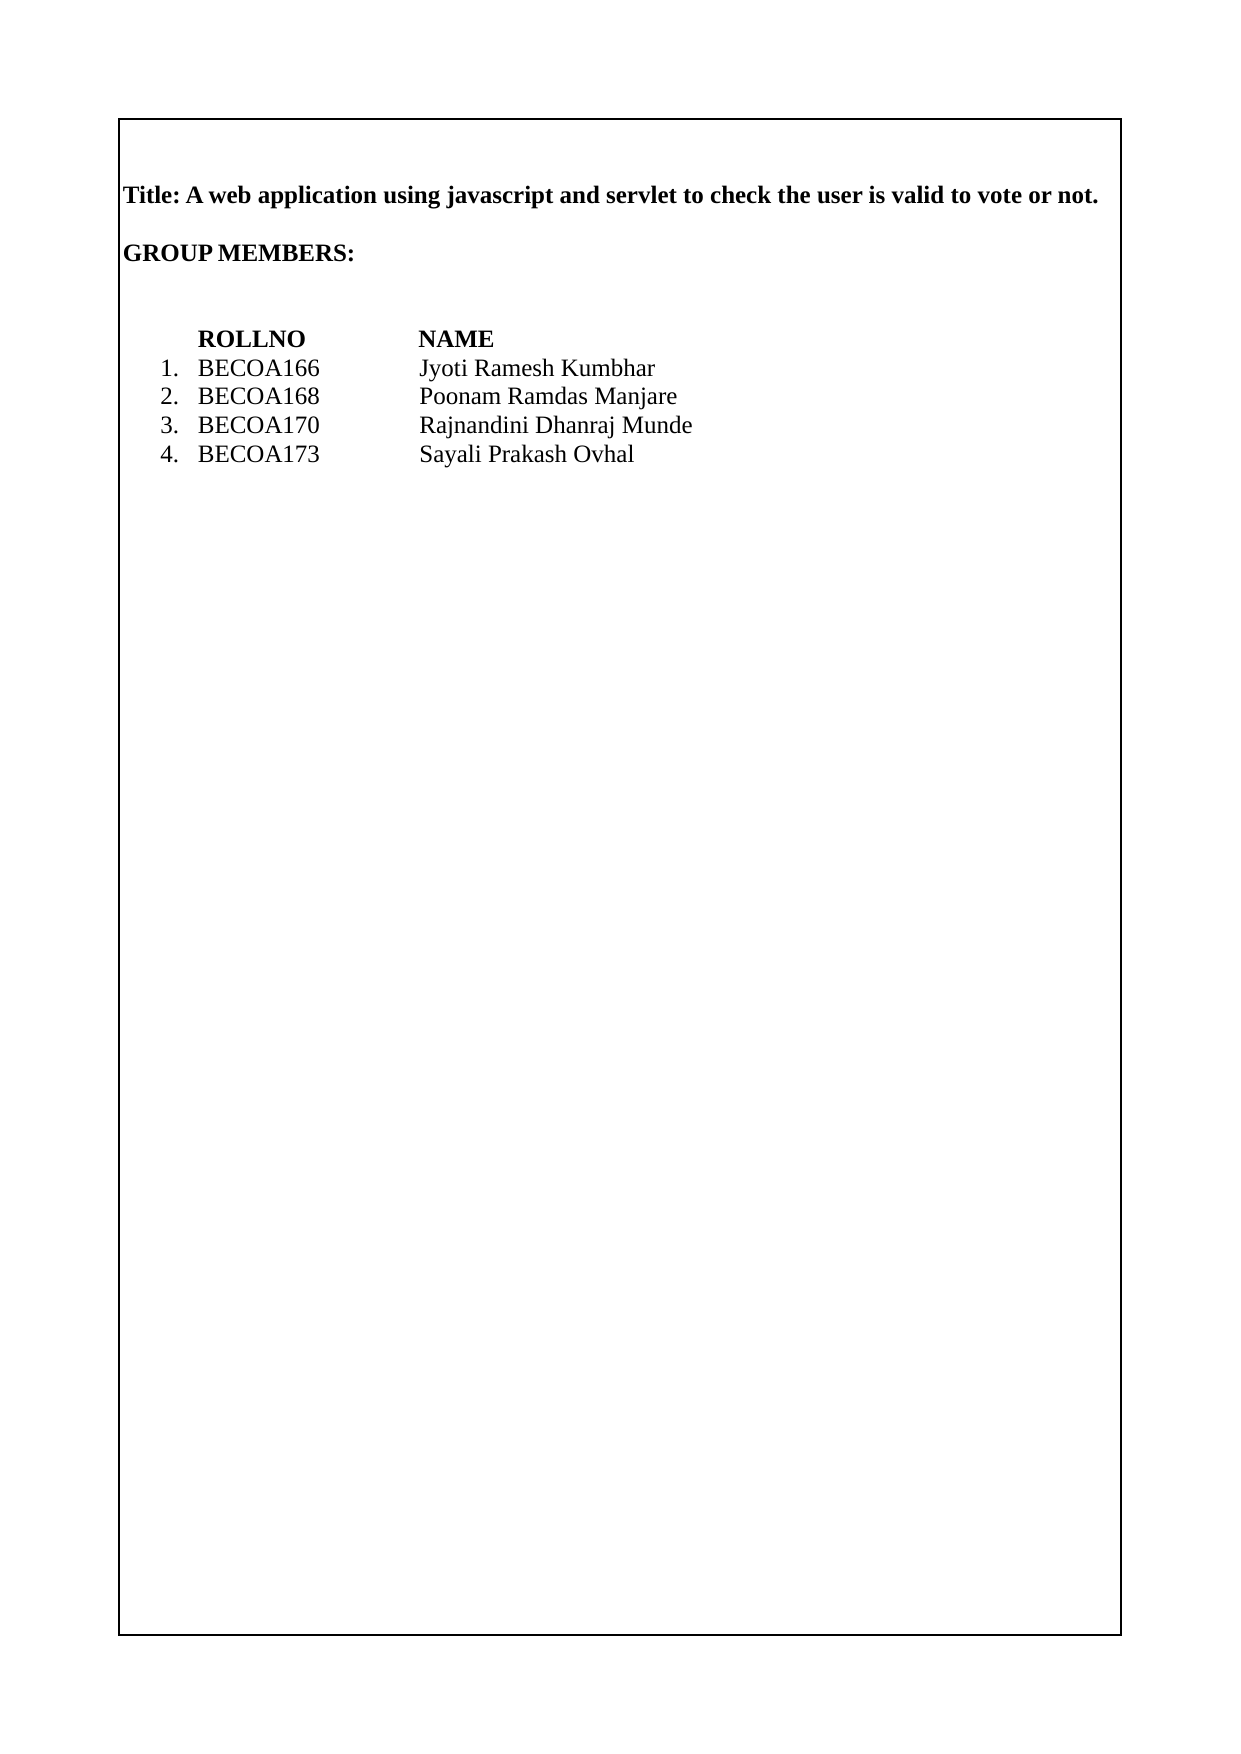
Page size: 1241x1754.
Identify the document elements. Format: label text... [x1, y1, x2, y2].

list BECOA173 Sayali Prakash Ovhal [160, 439, 1118, 468]
text Title: A web application using javascript and servlet to check the user is valid to vote or not. [123, 180, 1118, 209]
list BECOA168 Poonam Ramdas Manjare [160, 381, 1118, 410]
list BECOA166 Jyoti Ramesh Kumbhar [160, 353, 1118, 381]
text ROLLNO NAME [123, 324, 1118, 353]
list BECOA170 Rajnandini Dhanraj Munde [160, 410, 1118, 439]
text GROUP MEMBERS: [123, 238, 1118, 266]
